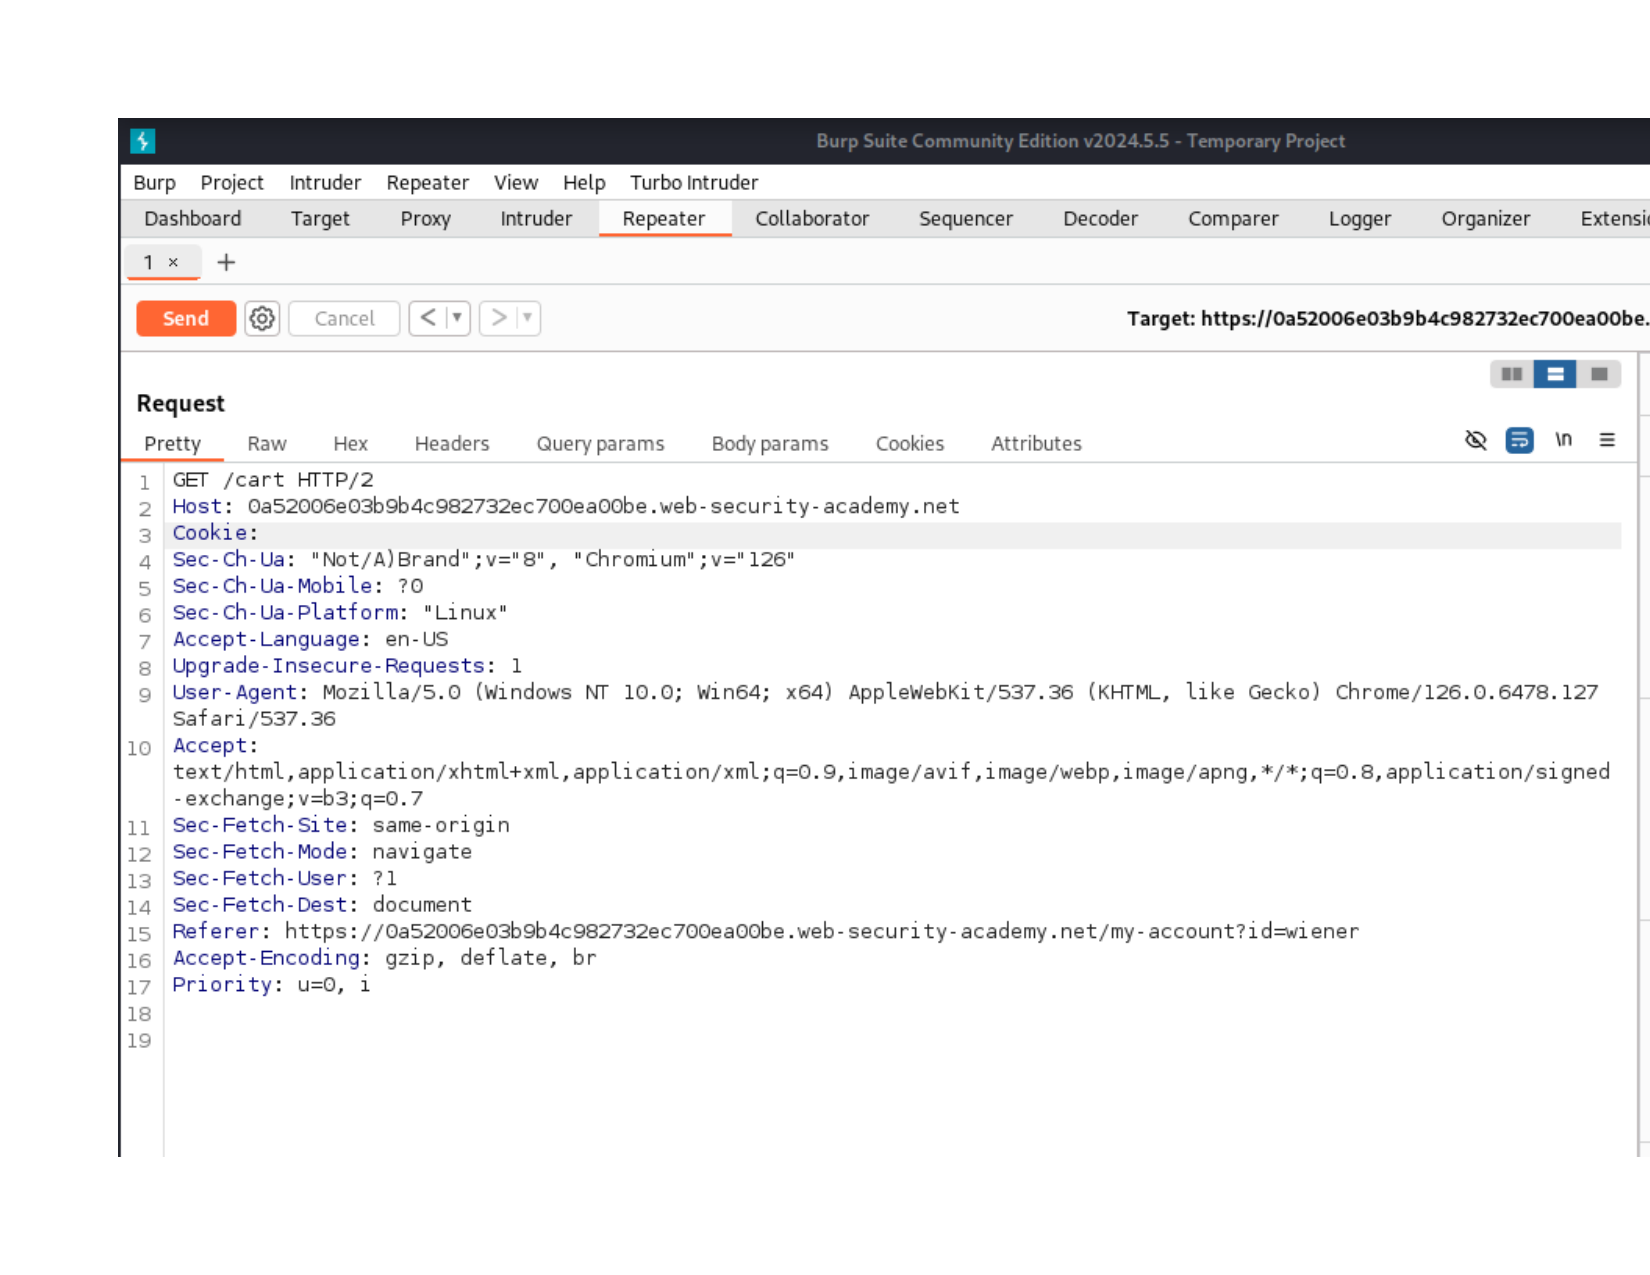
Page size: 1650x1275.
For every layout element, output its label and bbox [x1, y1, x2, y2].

picture [118, 118, 1650, 1157]
